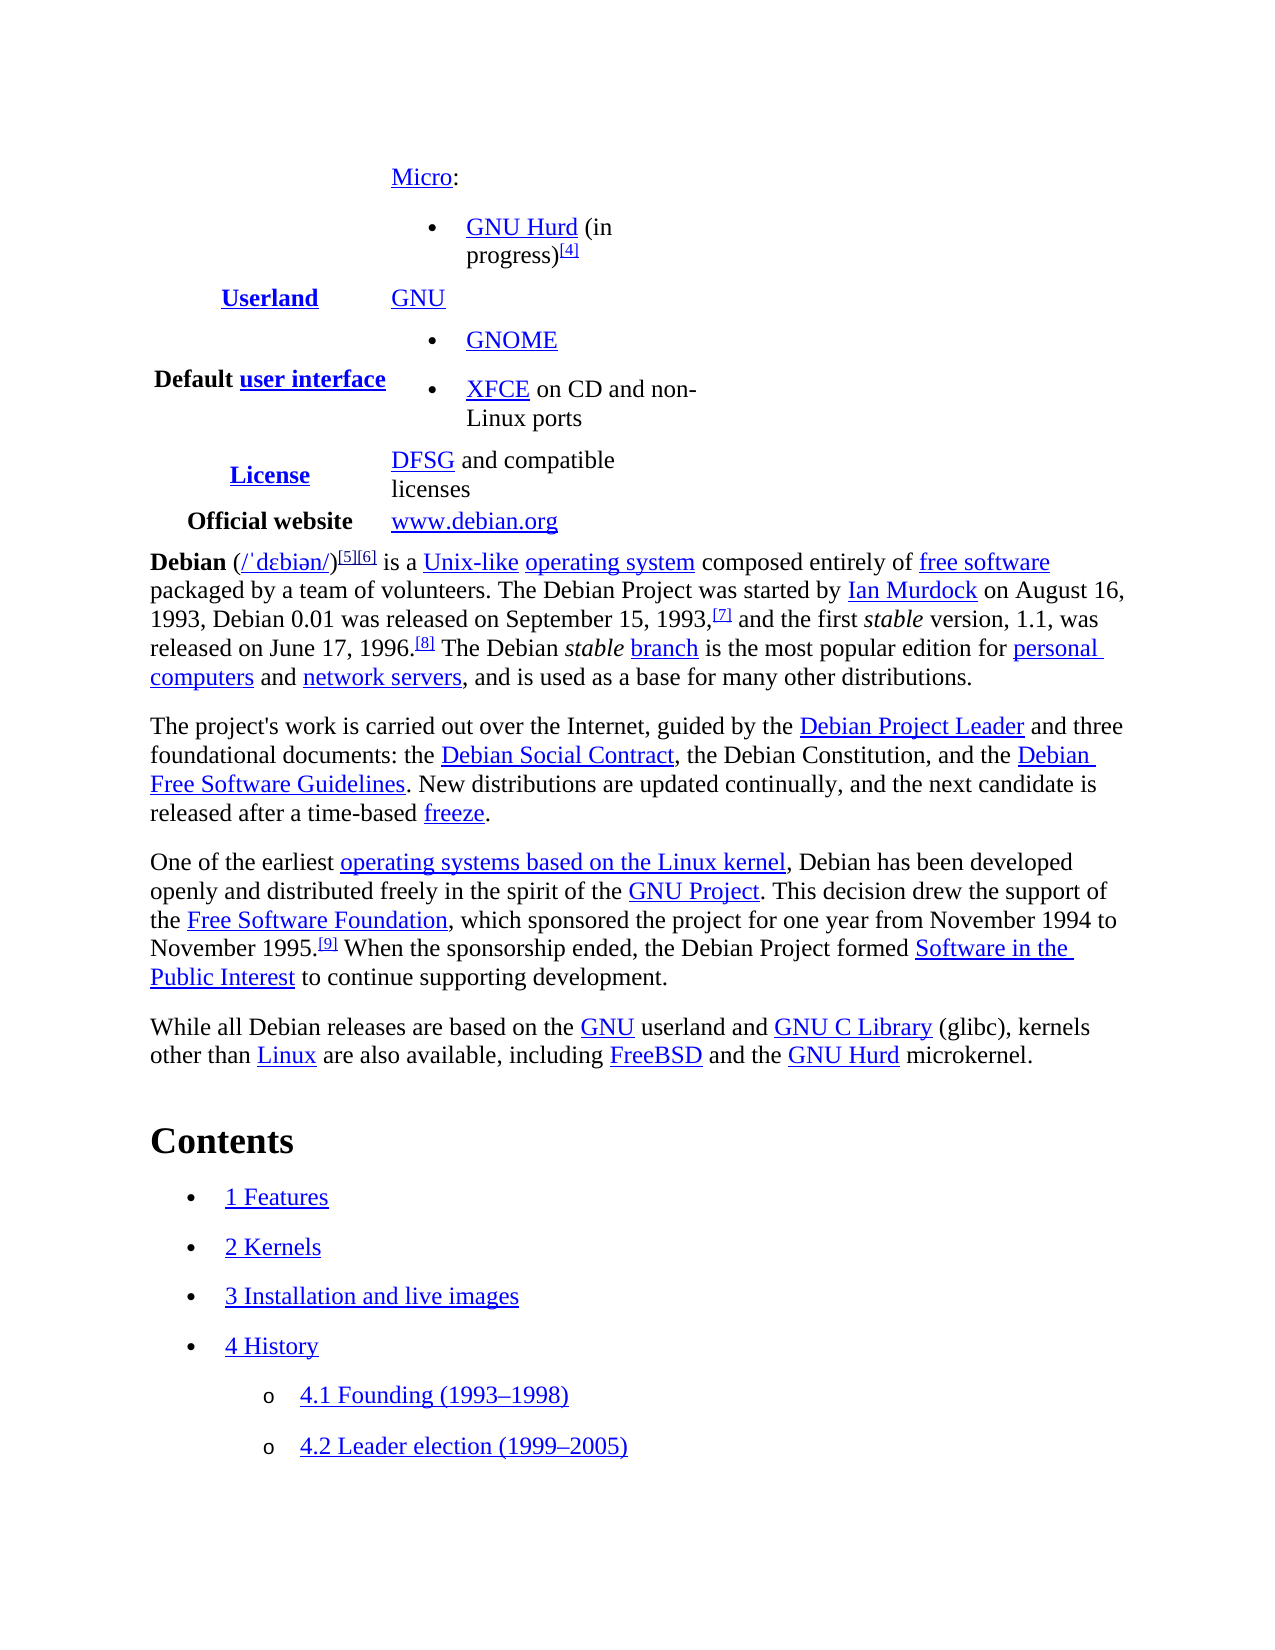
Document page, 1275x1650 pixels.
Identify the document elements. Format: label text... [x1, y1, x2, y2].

list 1 Features [187, 1182, 1125, 1211]
table_cell www.debian.org [390, 505, 700, 536]
list 4 History [187, 1331, 1125, 1360]
list 4.1 Founding (1993–1998) [262, 1381, 1125, 1410]
list 3 Installation and live images [187, 1281, 1125, 1310]
table_cell Monolithic Linux kFreeBSD (discontinued) Micro: GNU Hurd (in progress)[4] [390, 150, 700, 281]
text Contents [150, 1118, 1125, 1161]
text The project's work is carried out over the Internet, guided by the Debian Project Leader and three foundational documents: the Debian Social Contract, the Debian Constitution, and the Debian Free Software Guidelines. New distributions are updated continually, and the next candidate is released after a time-based freeze. [150, 711, 1125, 826]
table_cell License [150, 444, 390, 504]
list 4.2 Leader election (1999–2005) [262, 1431, 1125, 1461]
list 2 Kernels [187, 1232, 1125, 1261]
table_cell Default user interface [150, 313, 390, 444]
table_cell Official website [150, 505, 390, 536]
table_cell [150, 150, 390, 281]
table_cell Userland [150, 281, 390, 313]
table_cell DFSG and compatible licenses [390, 444, 700, 504]
text One of the earliest operating systems based on the Linux kernel, Debian has been developed openly and distributed freely in the spirit of the GNU Project. This decision drew the support of the Free Software Foundation, which sponsored the project for one year from November 1994 to November 1995.[9] When the sponsorship ended, the Debian Project formed Software in the Public Interest to continue supporting development. [150, 847, 1125, 991]
text Debian (/ˈdɛbiən/)[5][6] is a Unix-like operating system composed entirely of free software packaged by a team of volunteers. The Debian Project was started by Ian Murdock on August 16, 1993, Debian 0.01 was released on September 15, 1993,[7] and the first stable version, 1.1, was released on June 17, 1996.[8] The Debian stable branch is the most popular edition for personal computers and network servers, and is used as a base for many other distributions. [150, 547, 1125, 691]
table_cell GNOME XFCE on CD and non-Linux ports [390, 313, 700, 444]
text While all Debian releases are based on the GNU userland and GNU C Library (glibc), kernels other than Linux are also available, including FreeBSD and the GNU Hurd microkernel. [150, 1012, 1125, 1069]
table_cell GNU [390, 281, 700, 313]
